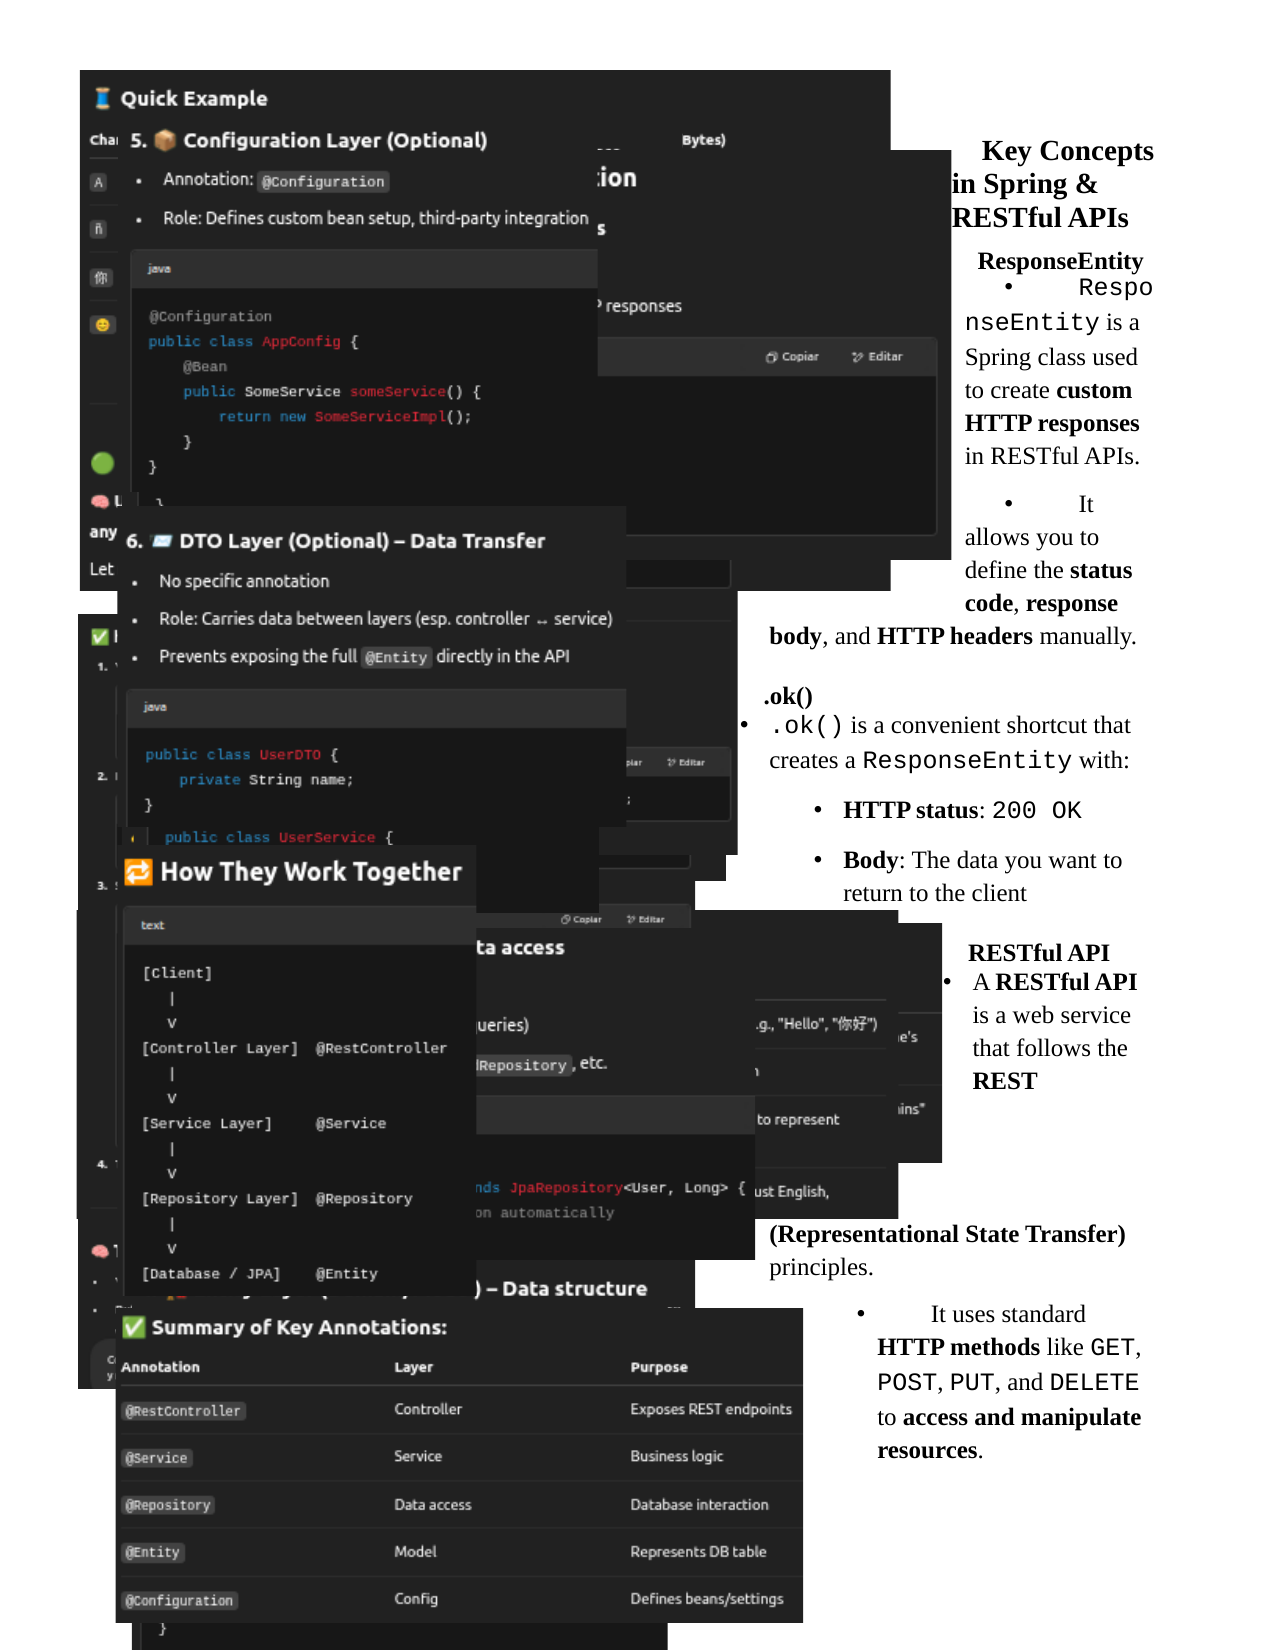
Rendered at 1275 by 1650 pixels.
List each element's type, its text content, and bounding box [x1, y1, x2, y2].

list HTTP status: 200 OK [738, 795, 1157, 826]
subtitle 🔁 RESTful API [943, 938, 1157, 967]
subtitle ✅ .ok() [738, 681, 1157, 710]
list A RESTful API is a web service that follows the REST (Representational State Transfer) principles. [696, 967, 1157, 1280]
subtitle 📦 ResponseEntity [952, 246, 1157, 274]
subtitle 🌐 Key Concepts in Spring & RESTful APIs [891, 133, 1157, 233]
list .ok() is a convenient shortcut that creates a ResponseEntity with: [738, 710, 1157, 776]
list It allows you to define the status code, response body, and HTTP headers manually. [738, 489, 1157, 650]
list ResponseEntity is a Spring class used to create custom HTTP responses in RESTful APIs. [952, 274, 1157, 470]
list Body: The data you want to return to the client [696, 845, 1157, 907]
list It uses standard HTTP methods like GET, POST, PUT, and DELETE to access and manipulate resources. [696, 1299, 1157, 1464]
